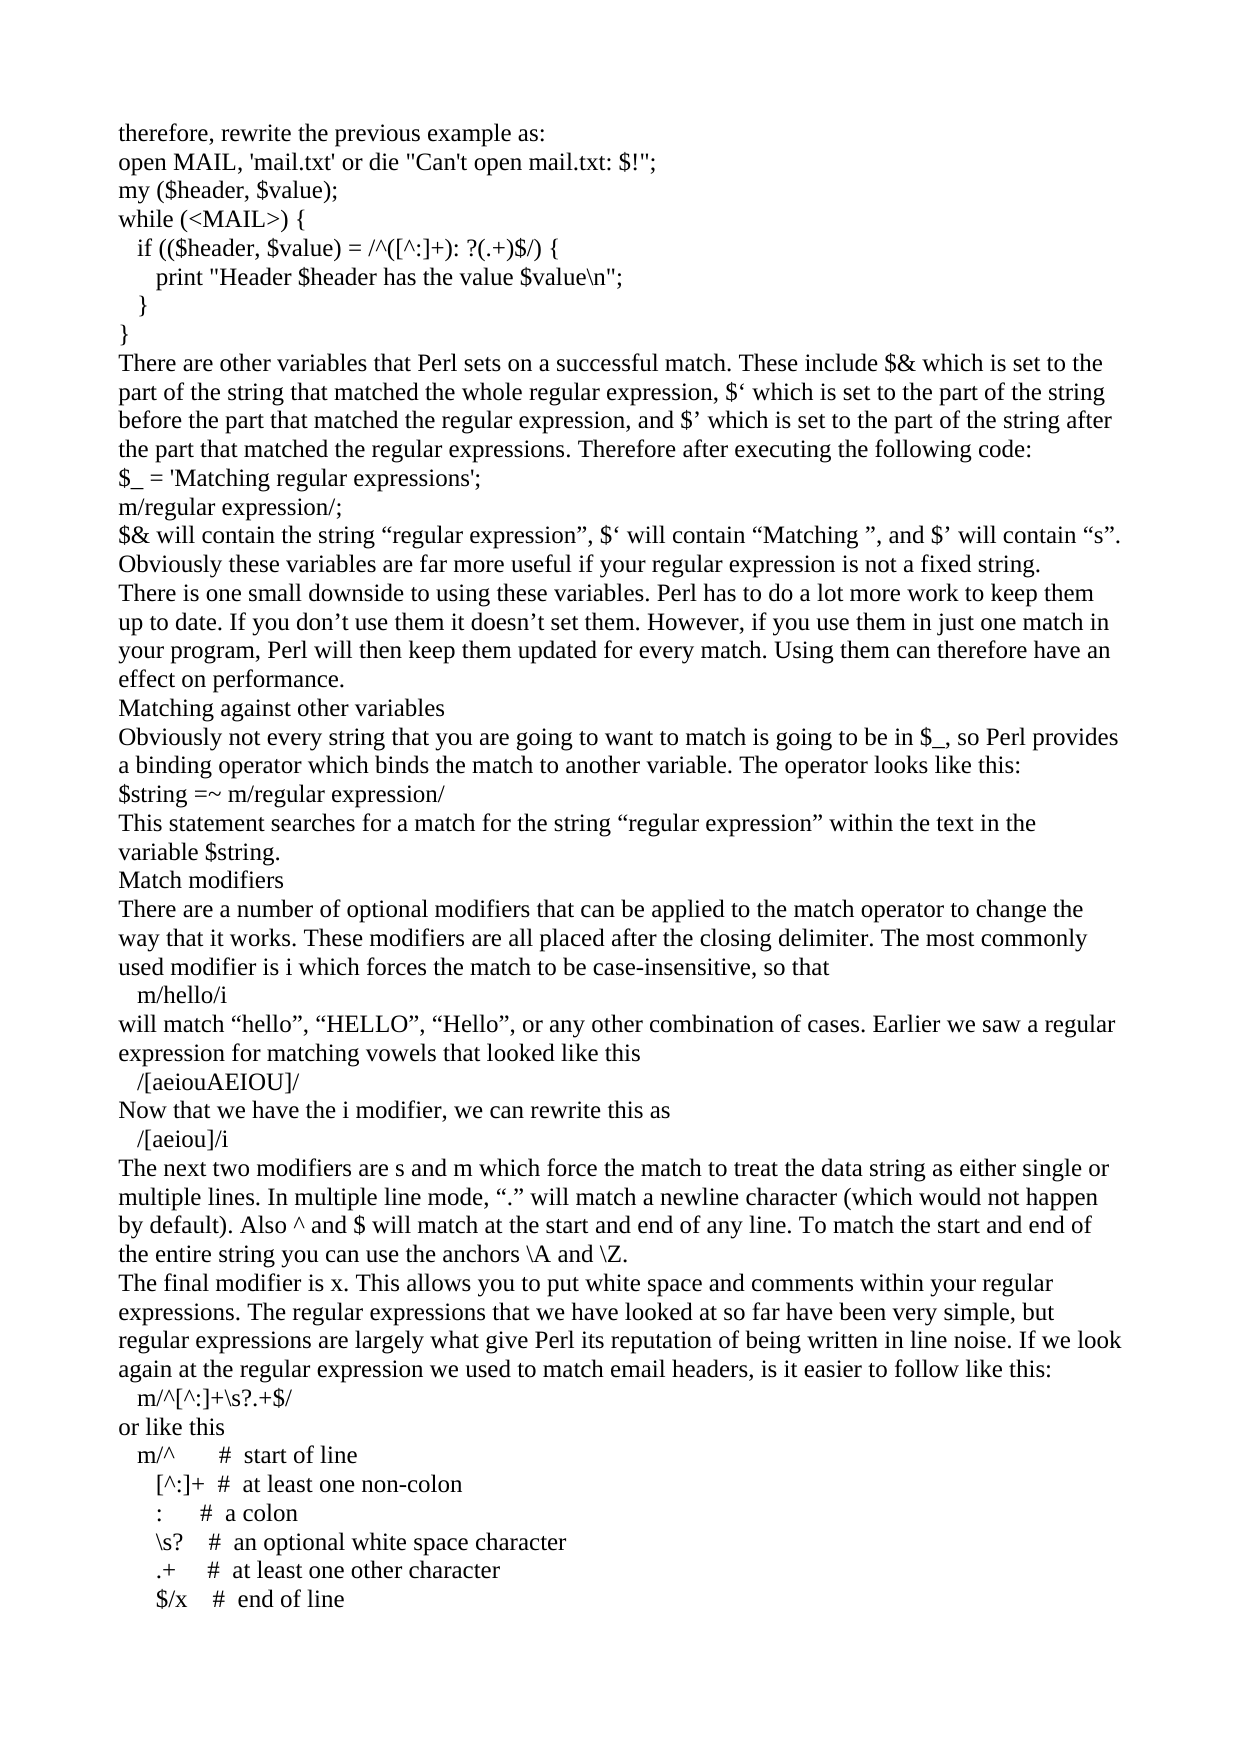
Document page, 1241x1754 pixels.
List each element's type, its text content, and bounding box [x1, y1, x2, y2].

text The next two modifiers are s and m which force the match to treat the data string as either single or multiple lines. In multiple line mode, “.” will match a newline character (which would not happen by default). Also ^ and $ will match at the start and end of any line. To match the start and end of the entire string you can use the anchors \A and \Z. [118, 1153, 1122, 1268]
text [^:]+ # at least one non-colon [118, 1469, 1122, 1498]
text will match “hello”, “HELLO”, “Hello”, or any other combination of cases. Earlier we saw a regular expression for matching vowels that looked like this [118, 1009, 1122, 1067]
text Now that we have the i modifier, we can rewrite this as [118, 1096, 1122, 1124]
text if (($header, $value) = /^([^:]+): ?(.+)$/) { [118, 233, 1122, 262]
text .+ # at least one other character [118, 1556, 1122, 1584]
text There are other variables that Perl sets on a successful match. These include $& which is set to the part of the string that matched the whole regular expression, $‘ which is set to the part of the string before the part that matched the regular expression, and $’ which is set to the part of the string after the part that matched the regular expressions. Therefore after executing the following code: [118, 348, 1122, 463]
text This statement searches for a match for the string “regular expression” within the text in the variable $string. [118, 808, 1122, 866]
text therefore, rewrite the previous example as: [118, 118, 1122, 147]
text $& will contain the string “regular expression”, $‘ will contain “Matching ”, and $’ will contain “s”. Obviously these variables are far more useful if your regular expression is not a fixed string. [118, 521, 1122, 578]
text Matching against other variables [118, 693, 1122, 722]
text /[aeiou]/i [118, 1124, 1122, 1153]
text \s? # an optional white space character [118, 1527, 1122, 1556]
text m/regular expression/; [118, 492, 1122, 521]
text : # a colon [118, 1498, 1122, 1527]
text Match modifiers [118, 866, 1122, 894]
text $string =~ m/regular expression/ [118, 779, 1122, 808]
text } [118, 319, 1122, 348]
text open MAIL, 'mail.txt' or die "Can't open mail.txt: $!"; [118, 147, 1122, 176]
text Obviously not every string that you are going to want to match is going to be in $_, so Perl provides a binding operator which binds the match to another variable. The operator looks like this: [118, 722, 1122, 779]
text } [118, 291, 1122, 319]
text $_ = 'Matching regular expressions'; [118, 463, 1122, 492]
text while (<MAIL>) { [118, 204, 1122, 233]
text my ($header, $value); [118, 176, 1122, 204]
text m/^[^:]+\s?.+$/ [118, 1383, 1122, 1412]
text print "Header $header has the value $value\n"; [118, 262, 1122, 291]
text /[aeiouAEIOU]/ [118, 1067, 1122, 1096]
text The final modifier is x. This allows you to put white space and comments within your regular expressions. The regular expressions that we have looked at so far have been very simple, but regular expressions are largely what give Perl its reputation of being written in line noise. If we look again at the regular expression we used to match email headers, is it easier to follow like this: [118, 1268, 1122, 1383]
text m/hello/i [118, 981, 1122, 1009]
text There is one small downside to using these variables. Perl has to do a lot more work to keep them up to date. If you don’t use them it doesn’t set them. However, if you use them in just one match in your program, Perl will then keep them updated for every match. Using them can therefore have an effect on performance. [118, 578, 1122, 693]
text $/x # end of line [118, 1584, 1122, 1613]
text There are a number of optional modifiers that can be applied to the match operator to change the way that it works. These modifiers are all placed after the closing delimiter. The most commonly used modifier is i which forces the match to be case-insensitive, so that [118, 894, 1122, 981]
text or like this [118, 1412, 1122, 1441]
text m/^ # start of line [118, 1441, 1122, 1469]
